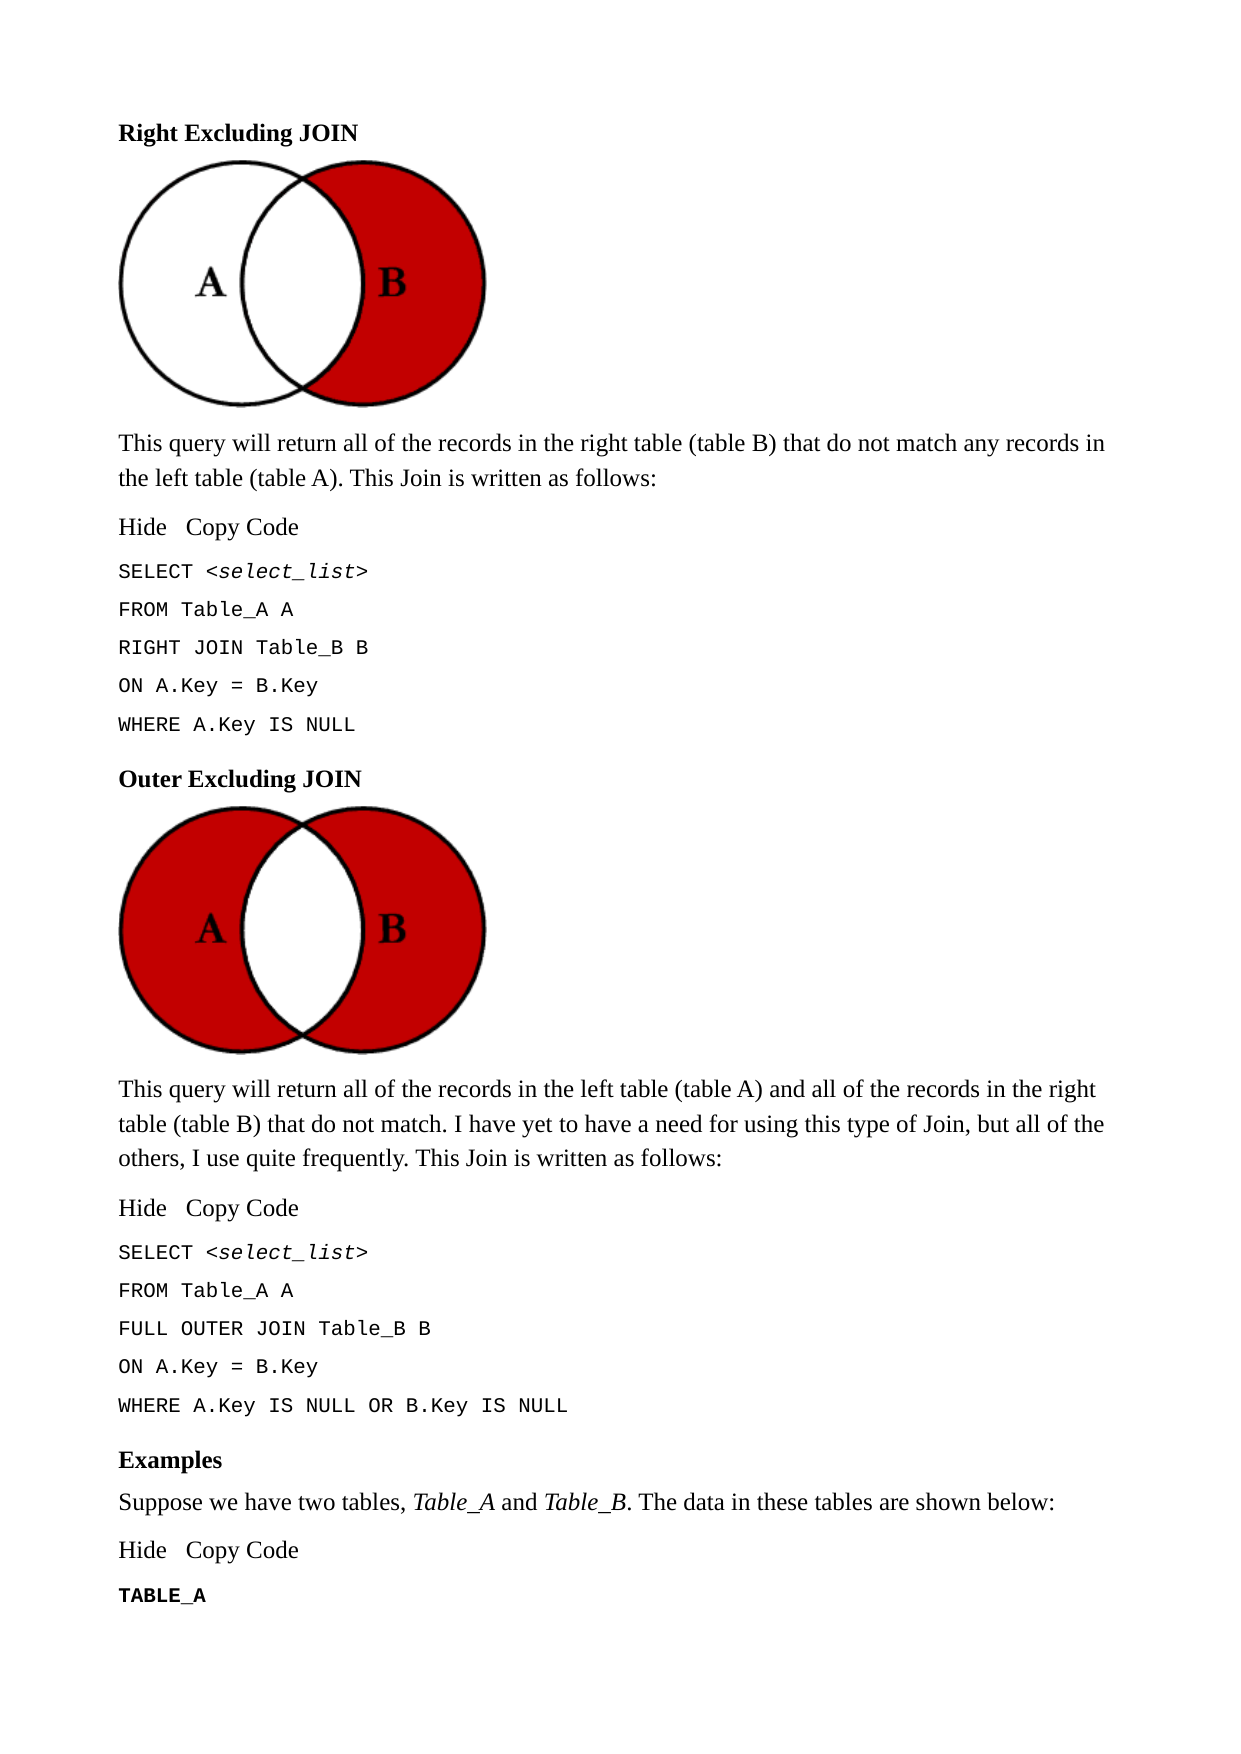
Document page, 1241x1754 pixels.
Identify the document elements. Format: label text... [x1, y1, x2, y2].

text ON A.Key = B.Key [118, 676, 1122, 699]
text FROM Table_A A [118, 599, 1122, 623]
picture [118, 159, 487, 408]
text Suppose we have two tables, Table_A and Table_B. The data in these tables are shown below: [118, 1487, 1122, 1515]
subtitle Outer Excluding JOIN [118, 764, 1122, 793]
subtitle Examples [118, 1445, 1122, 1474]
text WHERE A.Key IS NULL OR B.Key IS NULL [118, 1394, 1122, 1418]
text This query will return all of the records in the left table (table A) and all of the records in the right table (table B) that do not match. I have yet to have a need for using this type of Join, but all of the others, I use quite frequently. This Join is written as follows: [118, 1074, 1122, 1172]
text FULL OUTER JOIN Table_B B [118, 1318, 1122, 1342]
subtitle Right Excluding JOIN [118, 118, 1122, 147]
text RIGHT JOIN Table_B B [118, 637, 1122, 661]
text This query will return all of the records in the right table (table B) that do not match any records in the left table (table A). This Join is written as follows: [118, 428, 1122, 491]
text ON A.Key = B.Key [118, 1356, 1122, 1380]
text FROM Table_A A [118, 1280, 1122, 1303]
text TABLE_A [118, 1585, 1122, 1608]
picture [118, 805, 487, 1055]
text Hide Copy Code [118, 1536, 1122, 1564]
text Hide Copy Code [118, 1193, 1122, 1221]
text WHERE A.Key IS NULL [118, 714, 1122, 737]
text SELECT <select_list> [118, 561, 1122, 584]
text Hide Copy Code [118, 512, 1122, 541]
text SELECT <select_list> [118, 1242, 1122, 1265]
